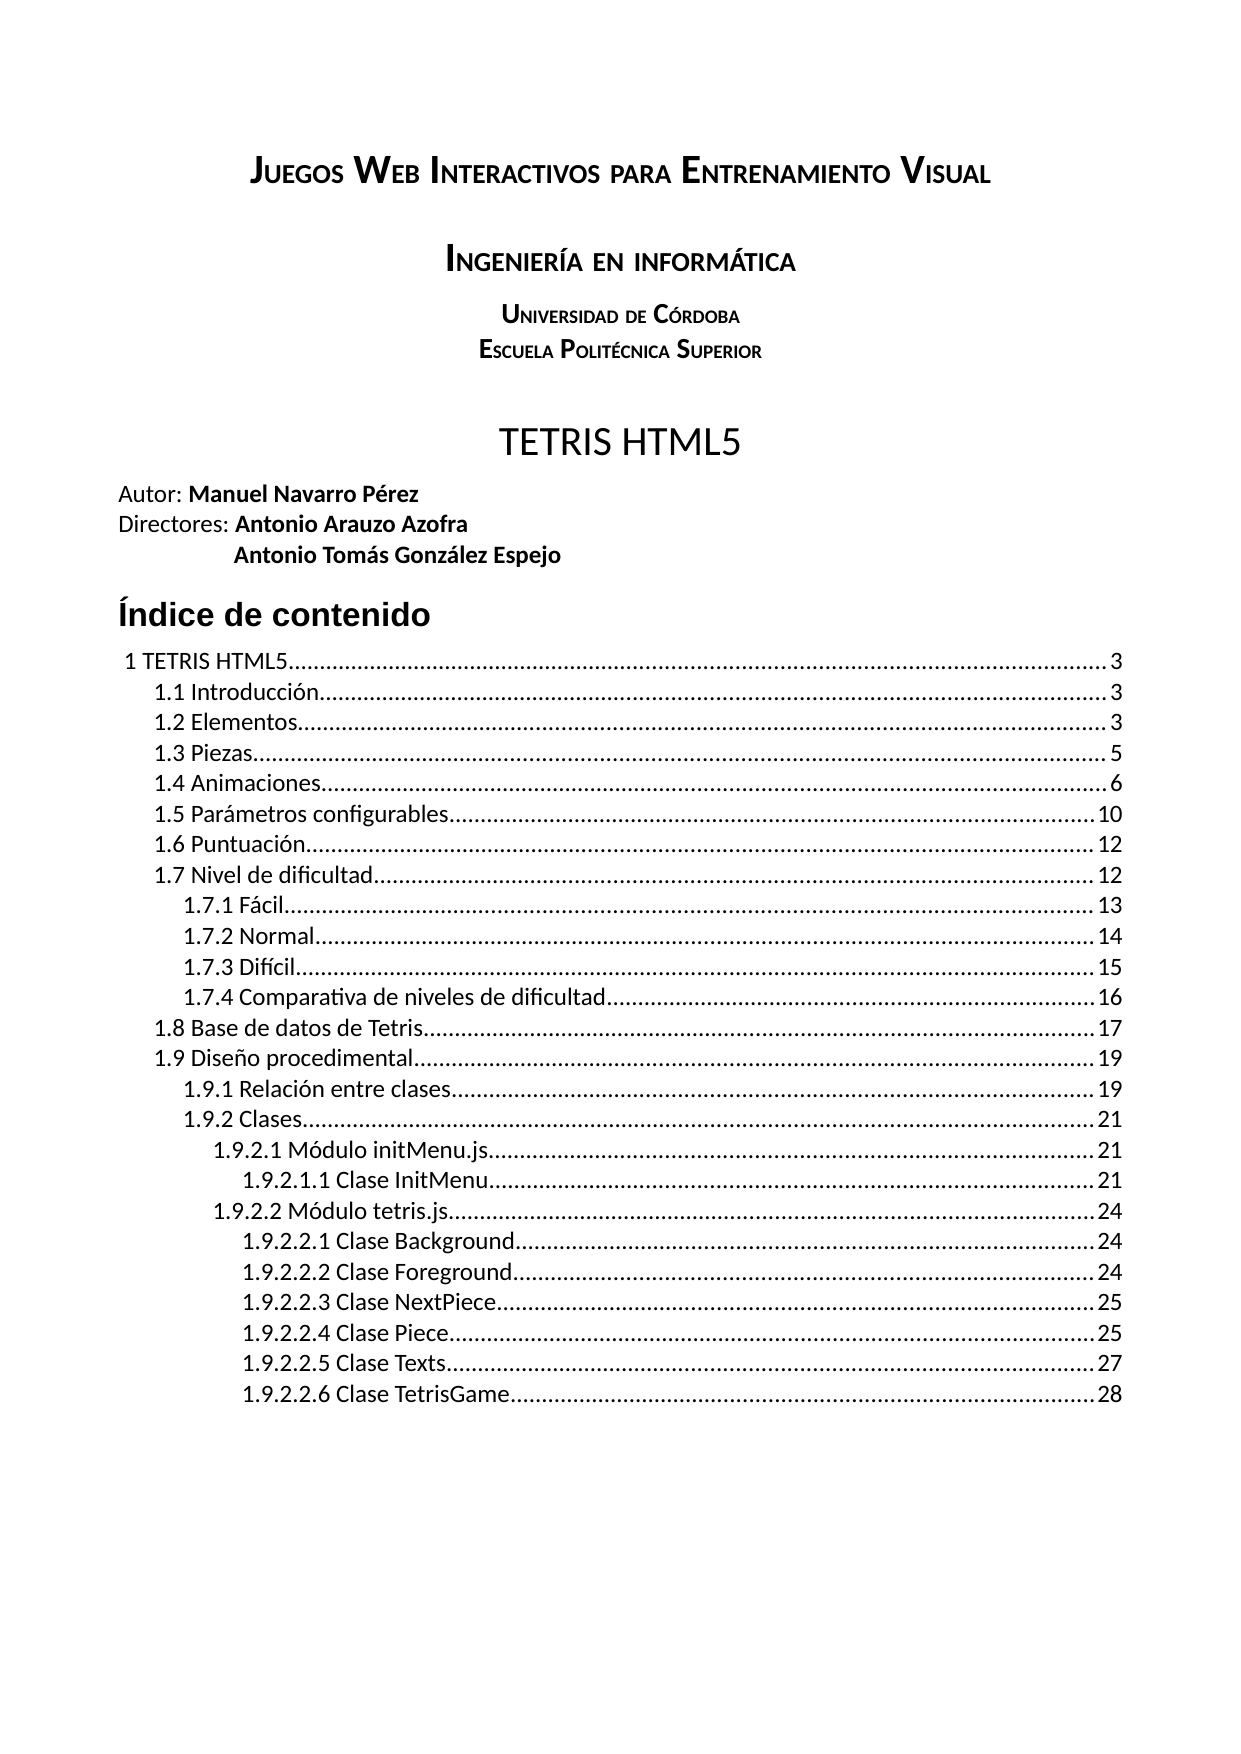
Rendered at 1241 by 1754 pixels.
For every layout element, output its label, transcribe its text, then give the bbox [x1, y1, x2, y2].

text 1.9.2.2.5 Clase Texts 27 [236, 1347, 1122, 1378]
text 1.9.2.1.1 Clase InitMenu 21 [236, 1164, 1122, 1195]
text 1.1 Introducción 3 [148, 676, 1122, 707]
text 1.7.2 Normal 14 [177, 920, 1122, 951]
text 1.7 Nivel de dificultad 12 [148, 859, 1122, 890]
text Juegos Web Interactivos para Entrenamiento Visual [118, 143, 1122, 194]
text 1.8 Base de datos de Tetris 17 [148, 1012, 1122, 1042]
text 1.9.2.2.2 Clase Foreground 24 [236, 1256, 1122, 1286]
text 1.9.2.2.6 Clase TetrisGame 28 [236, 1378, 1122, 1408]
text 1.7.4 Comparativa de niveles de dificultad 16 [177, 981, 1122, 1012]
text 1.9.2.2.4 Clase Piece 25 [236, 1317, 1122, 1347]
text Universidad de Córdoba [118, 295, 1122, 330]
text Antonio Tomás González Espejo [234, 539, 1122, 569]
text 1.4 Animaciones 6 [148, 768, 1122, 798]
text Autor: Manuel Navarro Pérez [118, 478, 1122, 508]
text TETRIS HTML5 [118, 415, 1122, 466]
text 1.9.2 Clases 21 [177, 1103, 1122, 1134]
text 1 TETRIS HTML5 3 [118, 646, 1122, 676]
text Escuela Politécnica Superior [118, 330, 1122, 366]
text 1.5 Parámetros configurables 10 [148, 798, 1122, 829]
text 1.9.1 Relación entre clases 19 [177, 1073, 1122, 1103]
text 1.9 Diseño procedimental 19 [148, 1042, 1122, 1073]
text 1.9.2.2.3 Clase NextPiece 25 [236, 1286, 1122, 1317]
text Ingeniería en informática [118, 231, 1122, 282]
subtitle Índice de contenido [118, 594, 1122, 633]
text 1.7.3 Difícil 15 [177, 951, 1122, 981]
text Directores: Antonio Arauzo Azofra [118, 508, 1122, 539]
text 1.6 Puntuación 12 [148, 829, 1122, 859]
text 1.9.2.2.1 Clase Background 24 [236, 1225, 1122, 1256]
text 1.7.1 Fácil 13 [177, 890, 1122, 920]
text 1.3 Piezas 5 [148, 737, 1122, 768]
text 1.9.2.1 Módulo initMenu.js 21 [207, 1134, 1122, 1164]
text 1.2 Elementos 3 [148, 707, 1122, 737]
text 1.9.2.2 Módulo tetris.js 24 [207, 1195, 1122, 1225]
